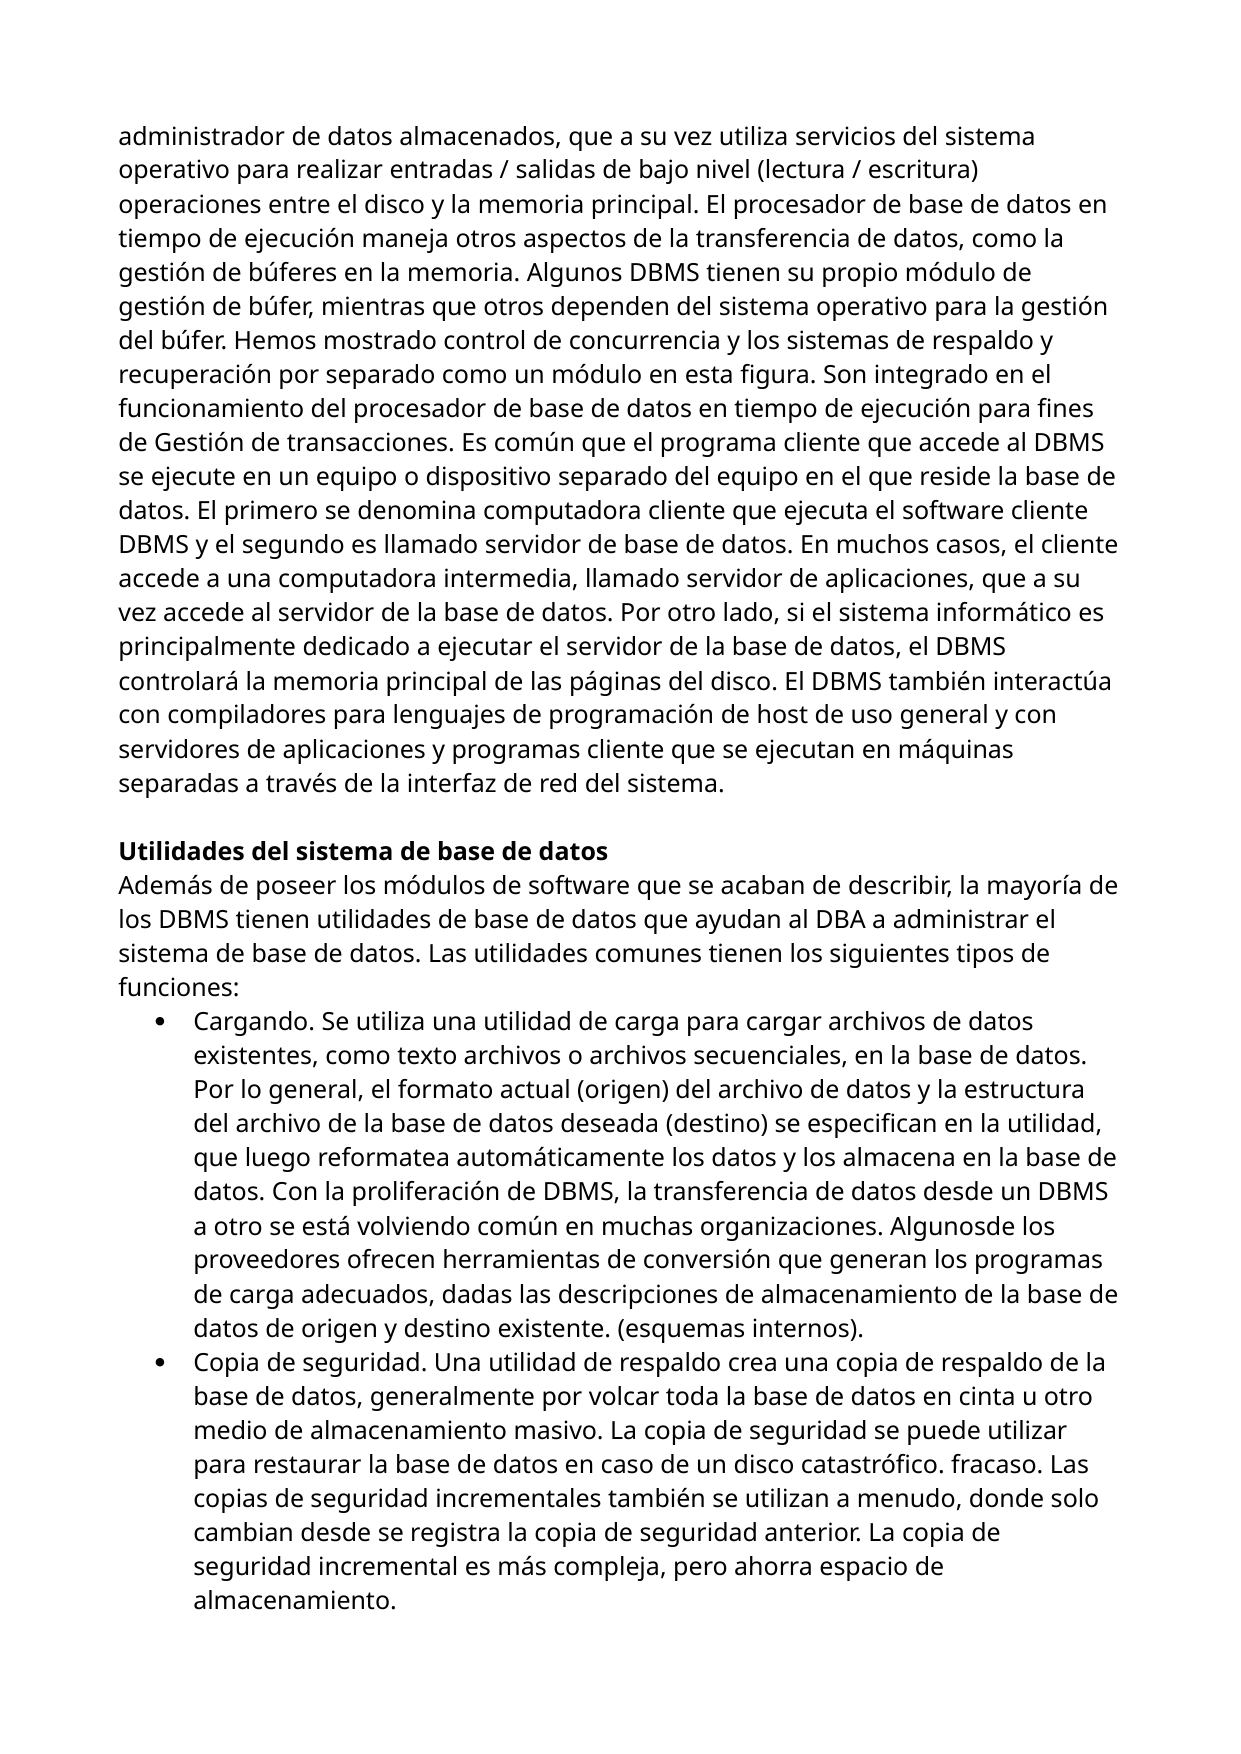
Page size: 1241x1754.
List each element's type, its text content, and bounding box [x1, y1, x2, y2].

list Copia de seguridad. Una utilidad de respaldo crea una copia de respaldo de la base de datos, generalmente por volcar toda la base de datos en cinta u otro medio de almacenamiento masivo. La copia de seguridad se puede utilizar para restaurar la base de datos en caso de un disco catastrófico. fracaso. Las copias de seguridad incrementales también se utilizan a menudo, donde solo cambian desde se registra la copia de seguridad anterior. La copia de seguridad incremental es más compleja, pero ahorra espacio de almacenamiento. [156, 1344, 1122, 1617]
list Cargando. Se utiliza una utilidad de carga para cargar archivos de datos existentes, como texto archivos o archivos secuenciales, en la base de datos. Por lo general, el formato actual (origen) del archivo de datos y la estructura del archivo de la base de datos deseada (destino) se especifican en la utilidad, que luego reformatea automáticamente los datos y los almacena en la base de datos. Con la proliferación de DBMS, la transferencia de datos desde un DBMS a otro se está volviendo común en muchas organizaciones. Algunosde los proveedores ofrecen herramientas de conversión que generan los programas de carga adecuados, dadas las descripciones de almacenamiento de la base de datos de origen y destino existente. (esquemas internos). [156, 1004, 1122, 1344]
text Además de poseer los módulos de software que se acaban de describir, la mayoría de los DBMS tienen utilidades de base de datos que ayudan al DBA a administrar el sistema de base de datos. Las utilidades comunes tienen los siguientes tipos de funciones: [118, 867, 1122, 1004]
text administrador de datos almacenados, que a su vez utiliza servicios del sistema operativo para realizar entradas / salidas de bajo nivel (lectura / escritura) operaciones entre el disco y la memoria principal. El procesador de base de datos en tiempo de ejecución maneja otros aspectos de la transferencia de datos, como la gestión de búferes en la memoria. Algunos DBMS tienen su propio módulo de gestión de búfer, mientras que otros dependen del sistema operativo para la gestión del búfer. Hemos mostrado control de concurrencia y los sistemas de respaldo y recuperación por separado como un módulo en esta figura. Son integrado en el funcionamiento del procesador de base de datos en tiempo de ejecución para fines de Gestión de transacciones. Es común que el programa cliente que accede al DBMS se ejecute en un equipo o dispositivo separado del equipo en el que reside la base de datos. El primero se denomina computadora cliente que ejecuta el software cliente DBMS y el segundo es llamado servidor de base de datos. En muchos casos, el cliente accede a una computadora intermedia, llamado servidor de aplicaciones, que a su vez accede al servidor de la base de datos. Por otro lado, si el sistema informático es principalmente dedicado a ejecutar el servidor de la base de datos, el DBMS controlará la memoria principal de las páginas del disco. El DBMS también interactúa con compiladores para lenguajes de programación de host de uso general y con servidores de aplicaciones y programas cliente que se ejecutan en máquinas separadas a través de la interfaz de red del sistema. [118, 118, 1122, 799]
text Utilidades del sistema de base de datos [118, 833, 1122, 867]
